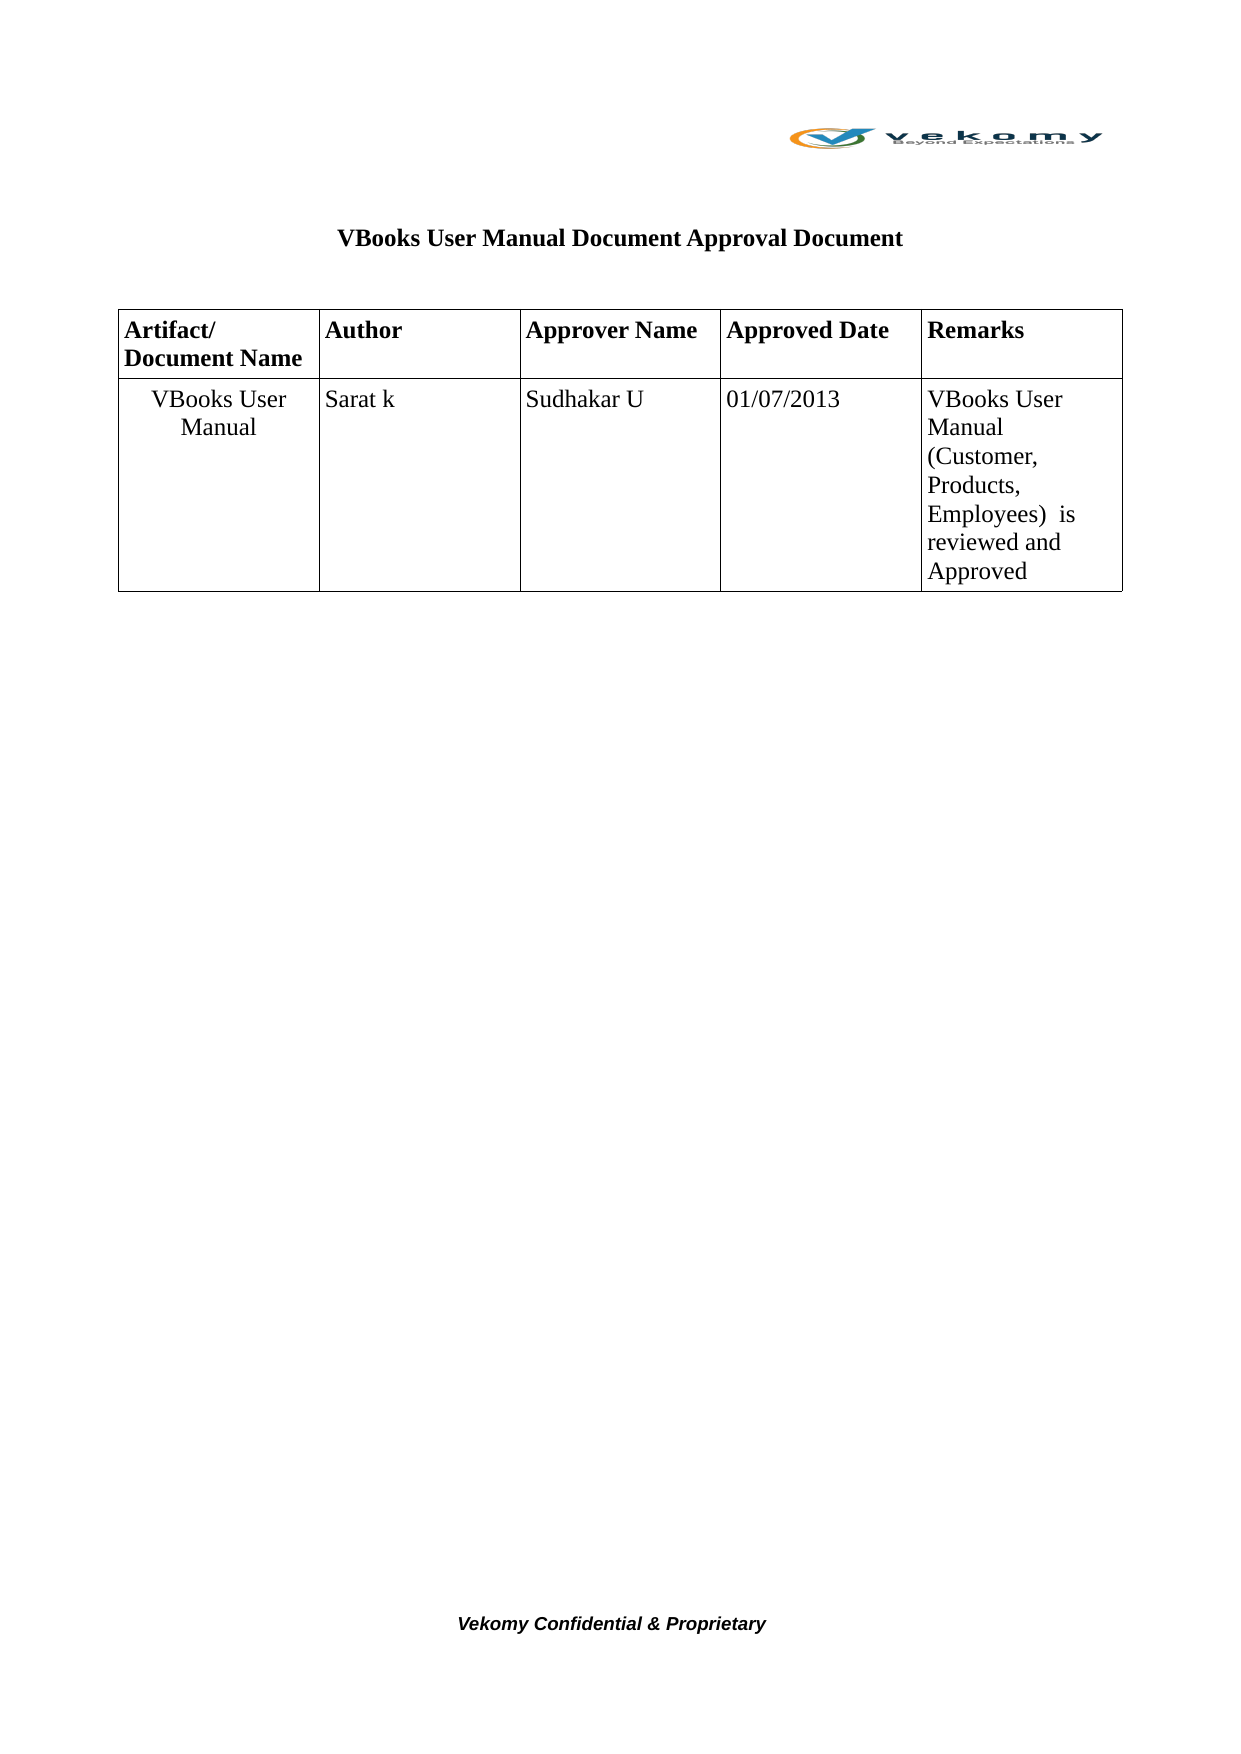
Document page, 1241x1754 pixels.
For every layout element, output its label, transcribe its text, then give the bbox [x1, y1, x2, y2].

table_cell Sudhakar U [521, 379, 720, 591]
picture [786, 127, 1106, 150]
table_cell VBooks User Manual [119, 379, 319, 591]
text VBooks User Manual Document Approval Document [118, 223, 1122, 251]
table_header Remarks [922, 310, 1122, 378]
table_header Approver Name [521, 310, 720, 378]
table_cell Sarat k [320, 379, 520, 591]
table_header Author [320, 310, 520, 378]
table_cell 01/07/2013 [721, 379, 921, 591]
table_header Artifact/ Document Name [119, 310, 319, 378]
table_header Approved Date [721, 310, 921, 378]
table_cell VBooks User Manual (Customer, Products, Employees) is reviewed and Approved [922, 379, 1122, 591]
